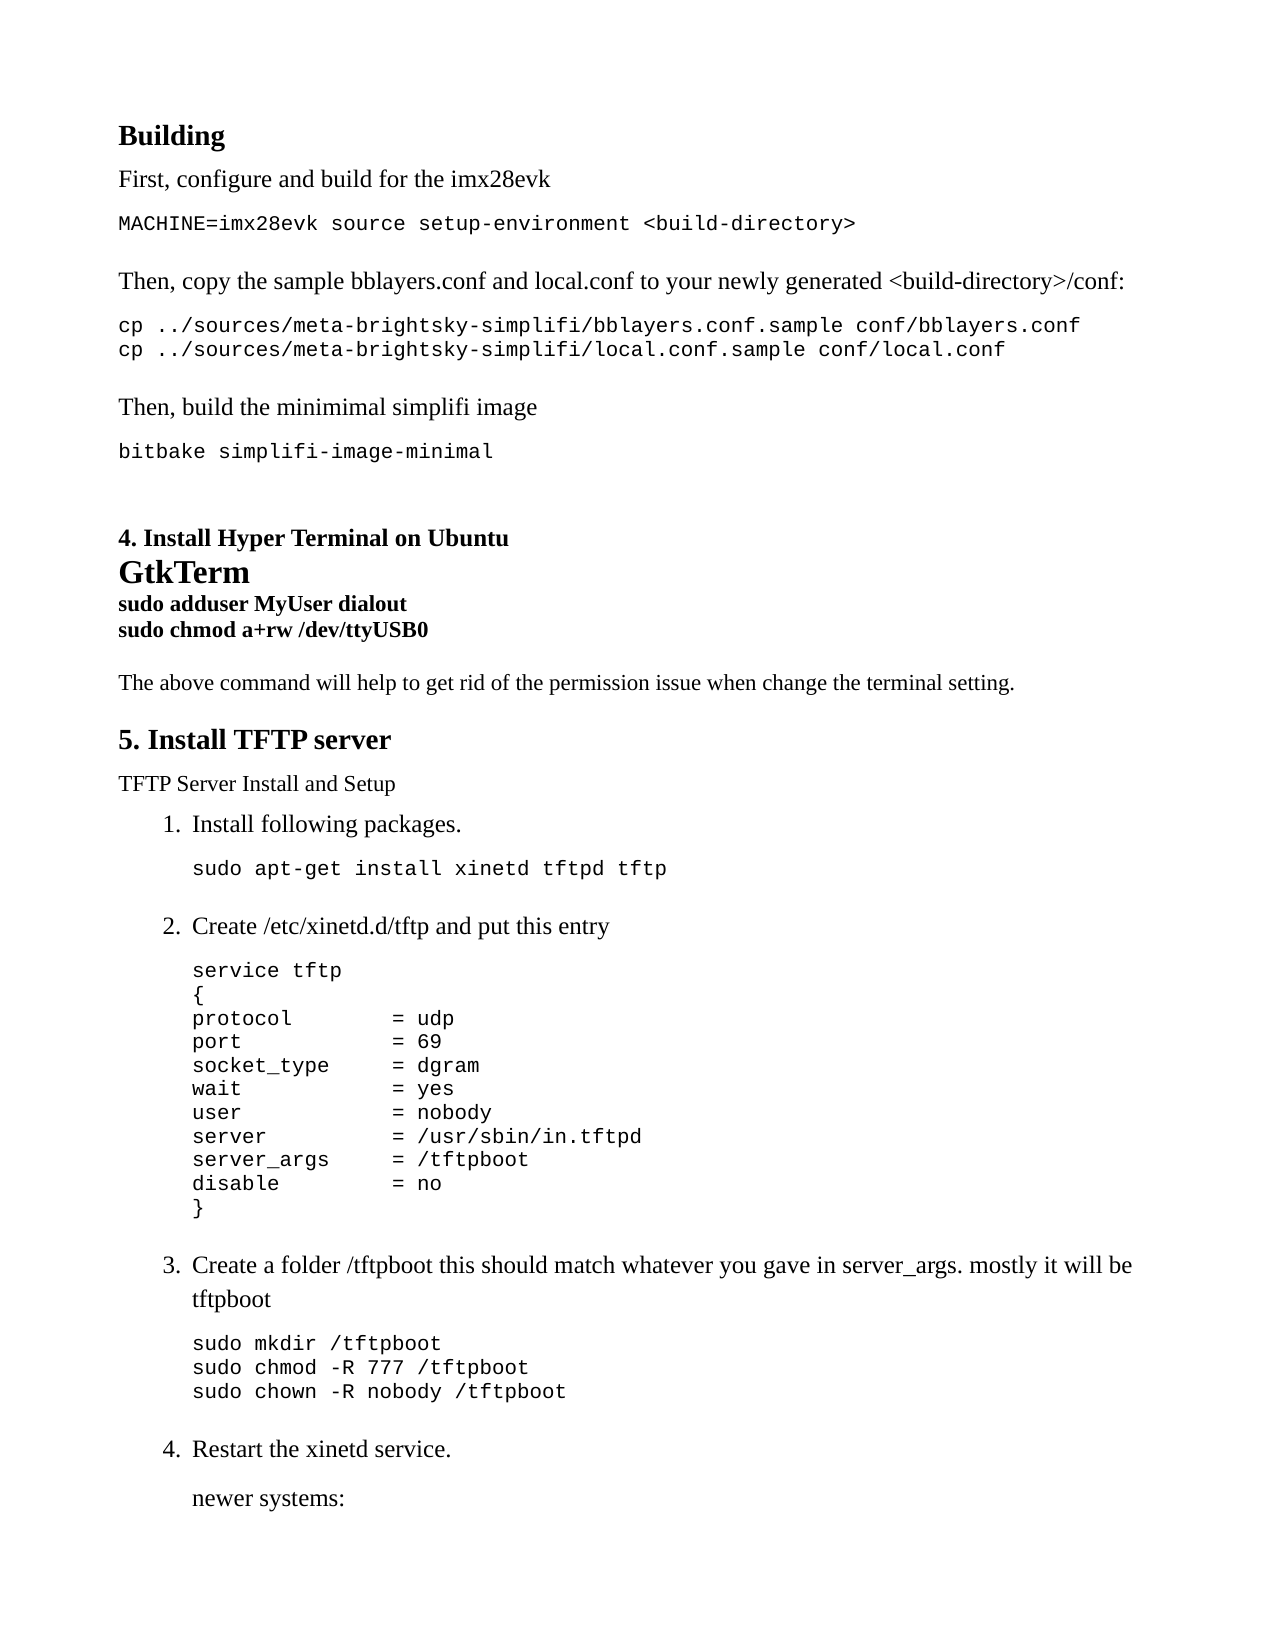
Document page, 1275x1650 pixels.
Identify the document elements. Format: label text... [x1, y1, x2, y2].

text sudo adduser MyUser dialout sudo chmod a+rw /dev/ttyUSB0 [118, 590, 1157, 643]
list server_args = /tftpboot [162, 1149, 1157, 1173]
list sudo chown -R nobody /tftpboot [162, 1381, 1157, 1404]
list port = 69 [162, 1031, 1157, 1055]
list } [162, 1197, 1157, 1220]
list disable = no [162, 1173, 1157, 1197]
list wait = yes [162, 1078, 1157, 1102]
list service tftp [162, 960, 1157, 984]
list Create a folder /tftpboot this should match whatever you gave in server_args. mostly it will be tftpboot [162, 1250, 1157, 1313]
list { [162, 984, 1157, 1007]
list sudo mkdir /tftpboot [162, 1333, 1157, 1357]
list Create /etc/xinetd.d/tftp and put this entry [162, 911, 1157, 940]
text Then, build the minimimal simplifi image [118, 392, 1157, 421]
text bitbake simplifi-image-minimal [118, 441, 1157, 465]
list server = /usr/sbin/in.tftpd [162, 1126, 1157, 1149]
text cp ../sources/meta-brightsky-simplifi/local.conf.sample conf/local.conf [118, 339, 1157, 363]
subtitle Building [118, 118, 1157, 152]
list protocol = udp [162, 1007, 1157, 1031]
text The above command will help to get rid of the permission issue when change the terminal setting. [118, 669, 1157, 696]
text 4. Install Hyper Terminal on Ubuntu [118, 523, 1157, 552]
list newer systems: [162, 1483, 1157, 1512]
list socket_type = dgram [162, 1055, 1157, 1078]
list sudo chmod -R 777 /tftpboot [162, 1357, 1157, 1381]
subtitle TFTP Server Install and Setup [118, 770, 1157, 796]
text Then, copy the sample bblayers.conf and local.conf to your newly generated <build-directory>/conf: [118, 266, 1157, 295]
text 5. Install TFTP server [118, 722, 1157, 756]
list Restart the xinetd service. [162, 1434, 1157, 1462]
list user = nobody [162, 1102, 1157, 1126]
text First, configure and build for the imx28evk [118, 164, 1157, 193]
list sudo apt-get install xinetd tftpd tftp [162, 858, 1157, 882]
text cp ../sources/meta-brightsky-simplifi/bblayers.conf.sample conf/bblayers.conf [118, 315, 1157, 339]
text MACHINE=imx28evk source setup-environment <build-directory> [118, 213, 1157, 237]
list Install following packages. [162, 809, 1157, 838]
text GtkTerm [118, 552, 1157, 590]
